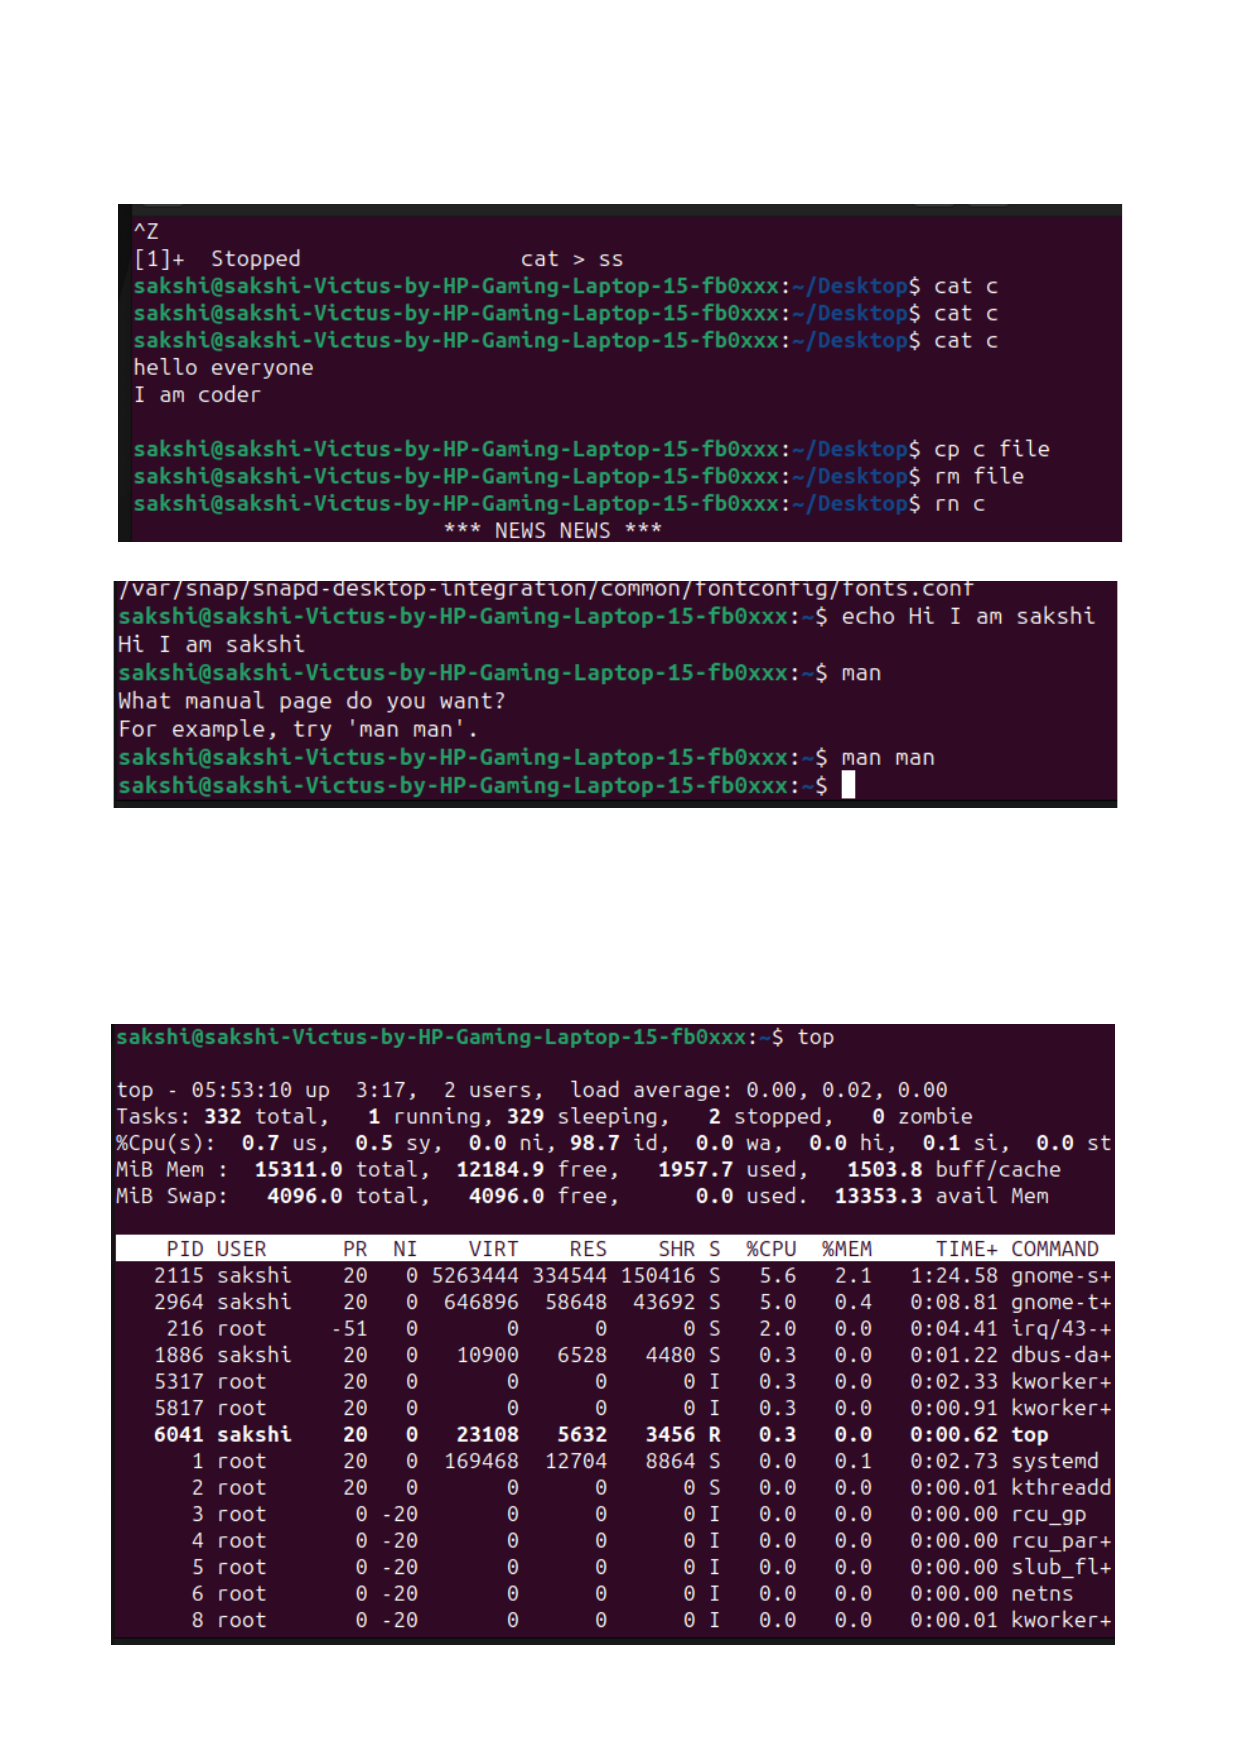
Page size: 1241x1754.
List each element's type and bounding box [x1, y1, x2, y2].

picture [113, 581, 1118, 808]
picture [118, 204, 1123, 542]
picture [111, 1024, 1115, 1645]
